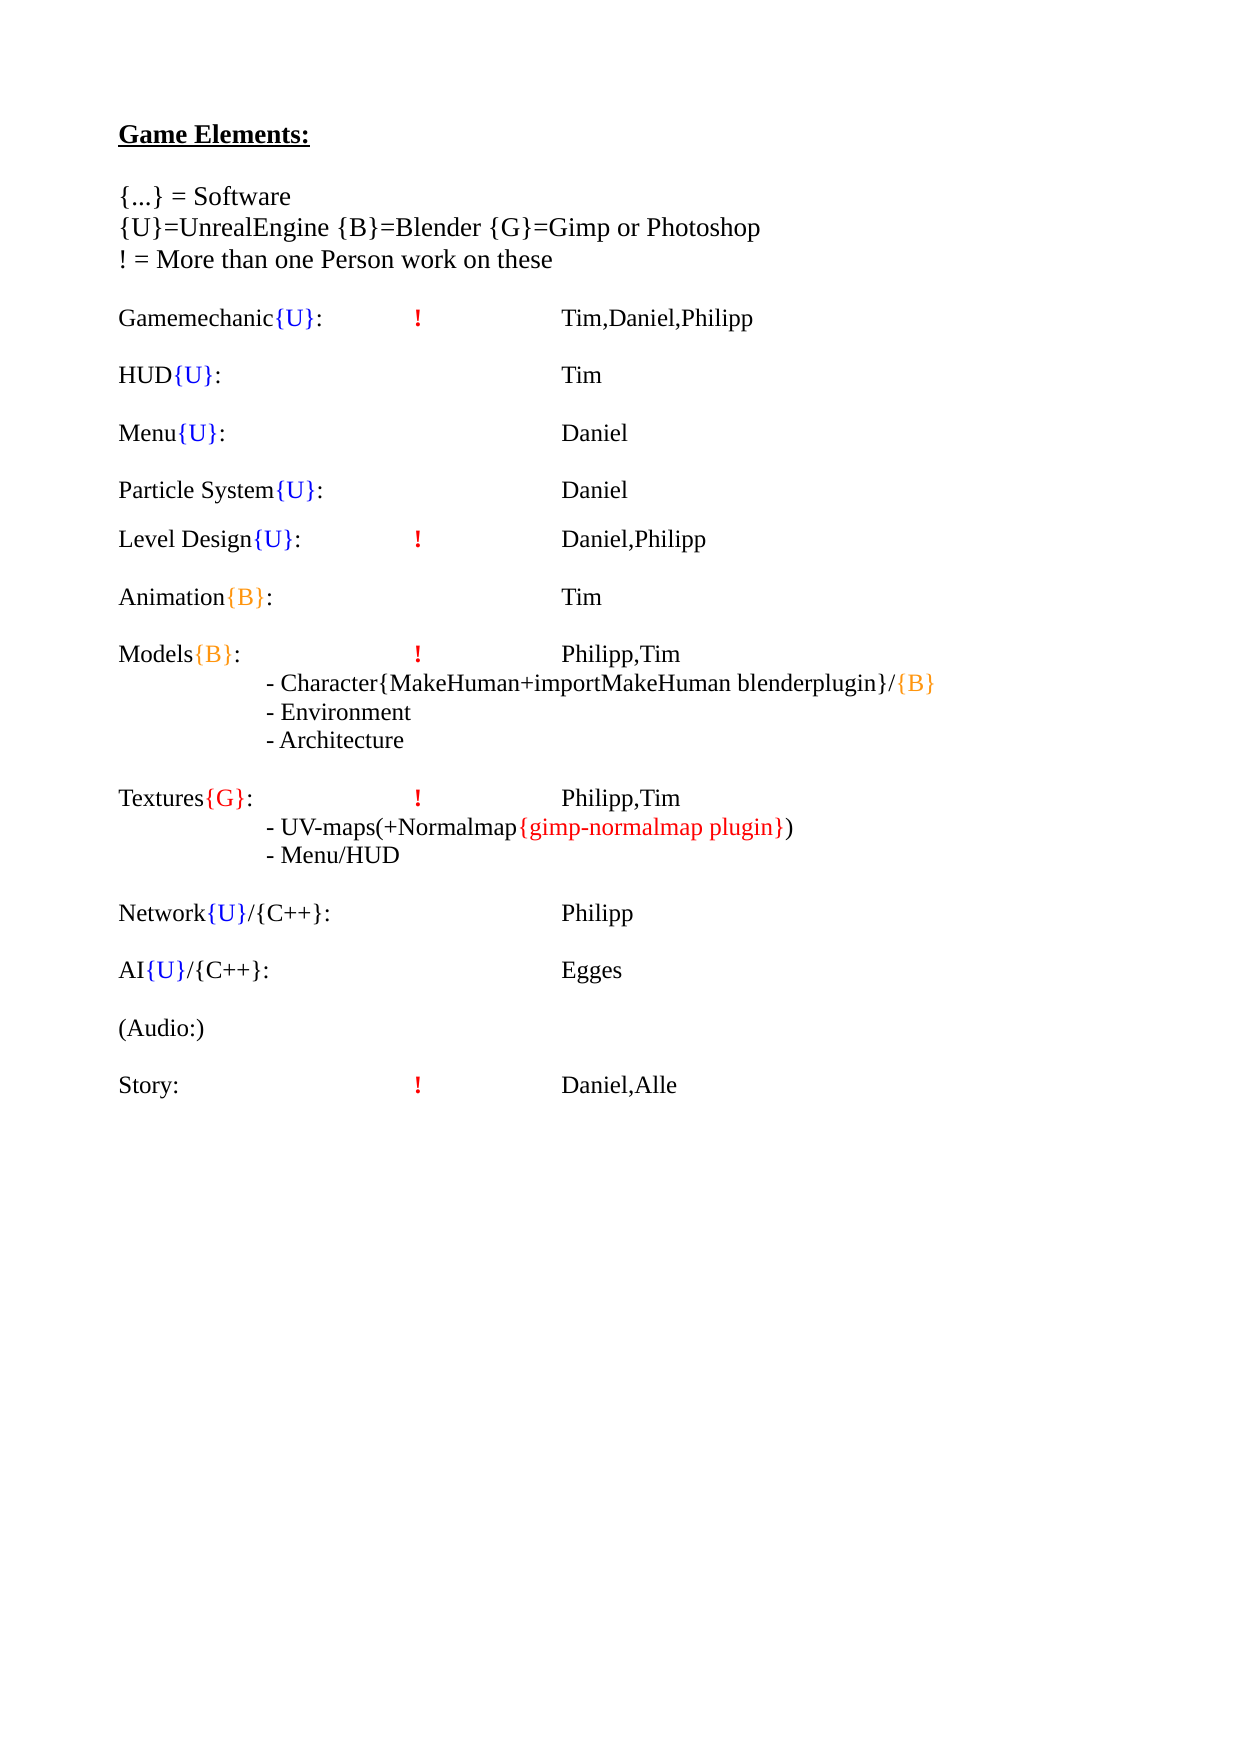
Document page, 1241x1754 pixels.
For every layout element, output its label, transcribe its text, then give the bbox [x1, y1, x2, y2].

text Network{U}/{C++}: Philipp [118, 898, 1122, 927]
text Gamemechanic{U}: ! Tim,Daniel,Philipp [118, 303, 1122, 331]
text AI{U}/{C++}: Egges [118, 955, 1122, 984]
text Story: ! Daniel,Alle [118, 1070, 1122, 1099]
text Models{B}: ! Philipp,Tim [118, 639, 1122, 668]
text {...} = Software [118, 180, 1122, 212]
text - UV-maps(+Normalmap{gimp-normalmap plugin}) [118, 812, 1122, 840]
text Particle System{U}: Daniel [118, 475, 1122, 504]
text Menu{U}: Daniel [118, 418, 1122, 446]
text (Audio:) [118, 1013, 1122, 1042]
text HUD{U}: Tim [118, 360, 1122, 389]
text - Environment [118, 697, 1122, 725]
text {U}=UnrealEngine {B}=Blender {G}=Gimp or Photoshop [118, 212, 1122, 243]
text - Architecture [118, 725, 1122, 754]
text Game Elements: [118, 118, 1122, 149]
text - Menu/HUD [118, 840, 1122, 869]
text - Character{MakeHuman+importMakeHuman blenderplugin}/{B} [118, 668, 1122, 697]
text Animation{B}: Tim [118, 582, 1122, 610]
text ! = More than one Person work on these [118, 243, 1122, 274]
text Level Design{U}: ! Daniel,Philipp [118, 524, 1122, 553]
text Textures{G}: ! Philipp,Tim [118, 783, 1122, 812]
